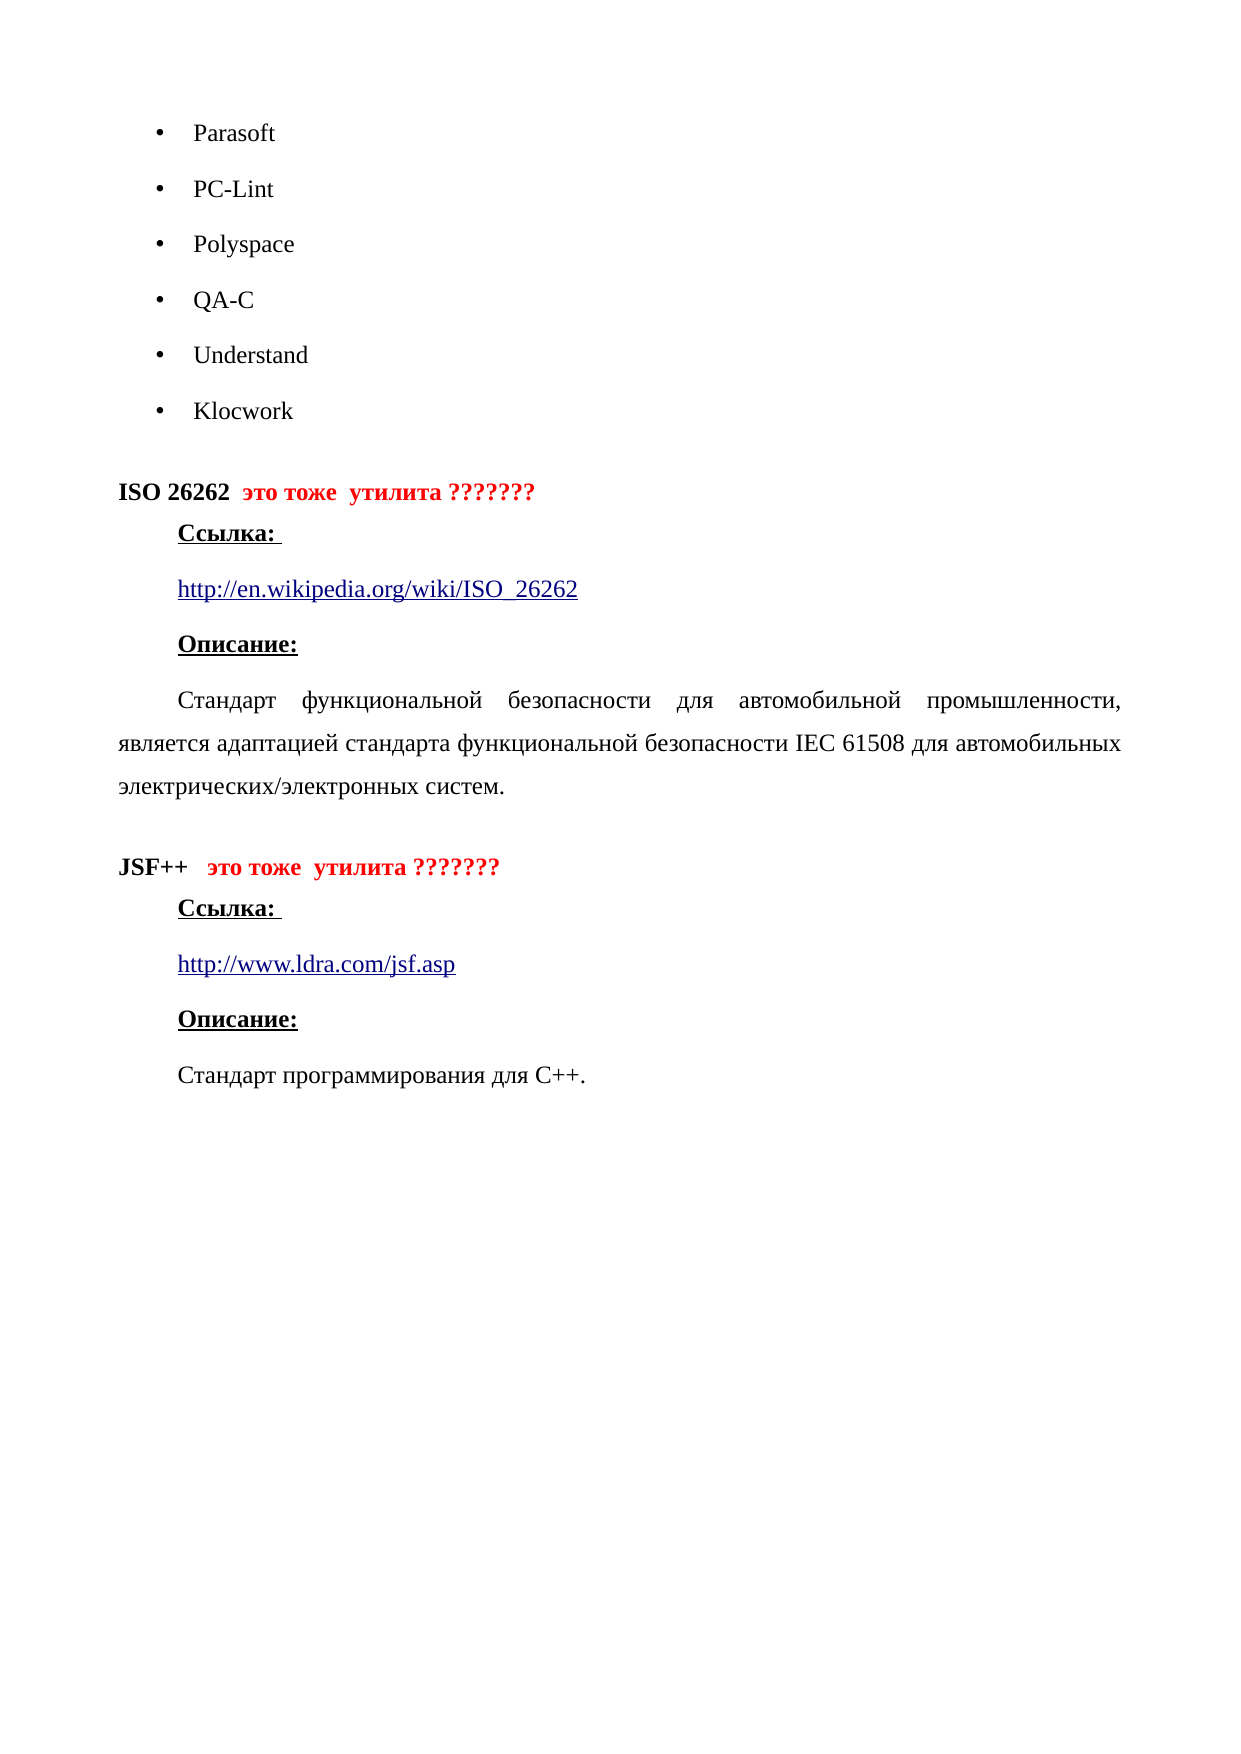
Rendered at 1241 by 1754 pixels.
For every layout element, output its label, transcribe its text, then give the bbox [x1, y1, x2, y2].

list Klocwork [156, 396, 1122, 425]
text Стандарт функциональной безопасности для автомобильной промышленности, является адаптацией стандарта функциональной безопасности IEC 61508 для автомобильных электрических/электронных систем. [118, 685, 1122, 800]
text http://en.wikipedia.org/wiki/ISO_26262 [118, 574, 1122, 602]
text Ссылка: [118, 518, 1122, 547]
subtitle ISO 26262 это тоже утилита ??????? [118, 477, 1122, 506]
list PC-Lint [156, 174, 1122, 202]
list Understand [156, 341, 1122, 369]
list Polyspace [156, 229, 1122, 258]
list QA-C [156, 285, 1122, 314]
text Ссылка: [118, 893, 1122, 922]
text http://www.ldra.com/jsf.asp [118, 949, 1122, 977]
text Описание: [118, 1004, 1122, 1033]
subtitle JSF++ это тоже утилита ??????? [118, 852, 1122, 881]
text Описание: [118, 629, 1122, 658]
list Parasoft [156, 118, 1122, 147]
text Стандарт программирования для C++. [118, 1060, 1122, 1089]
